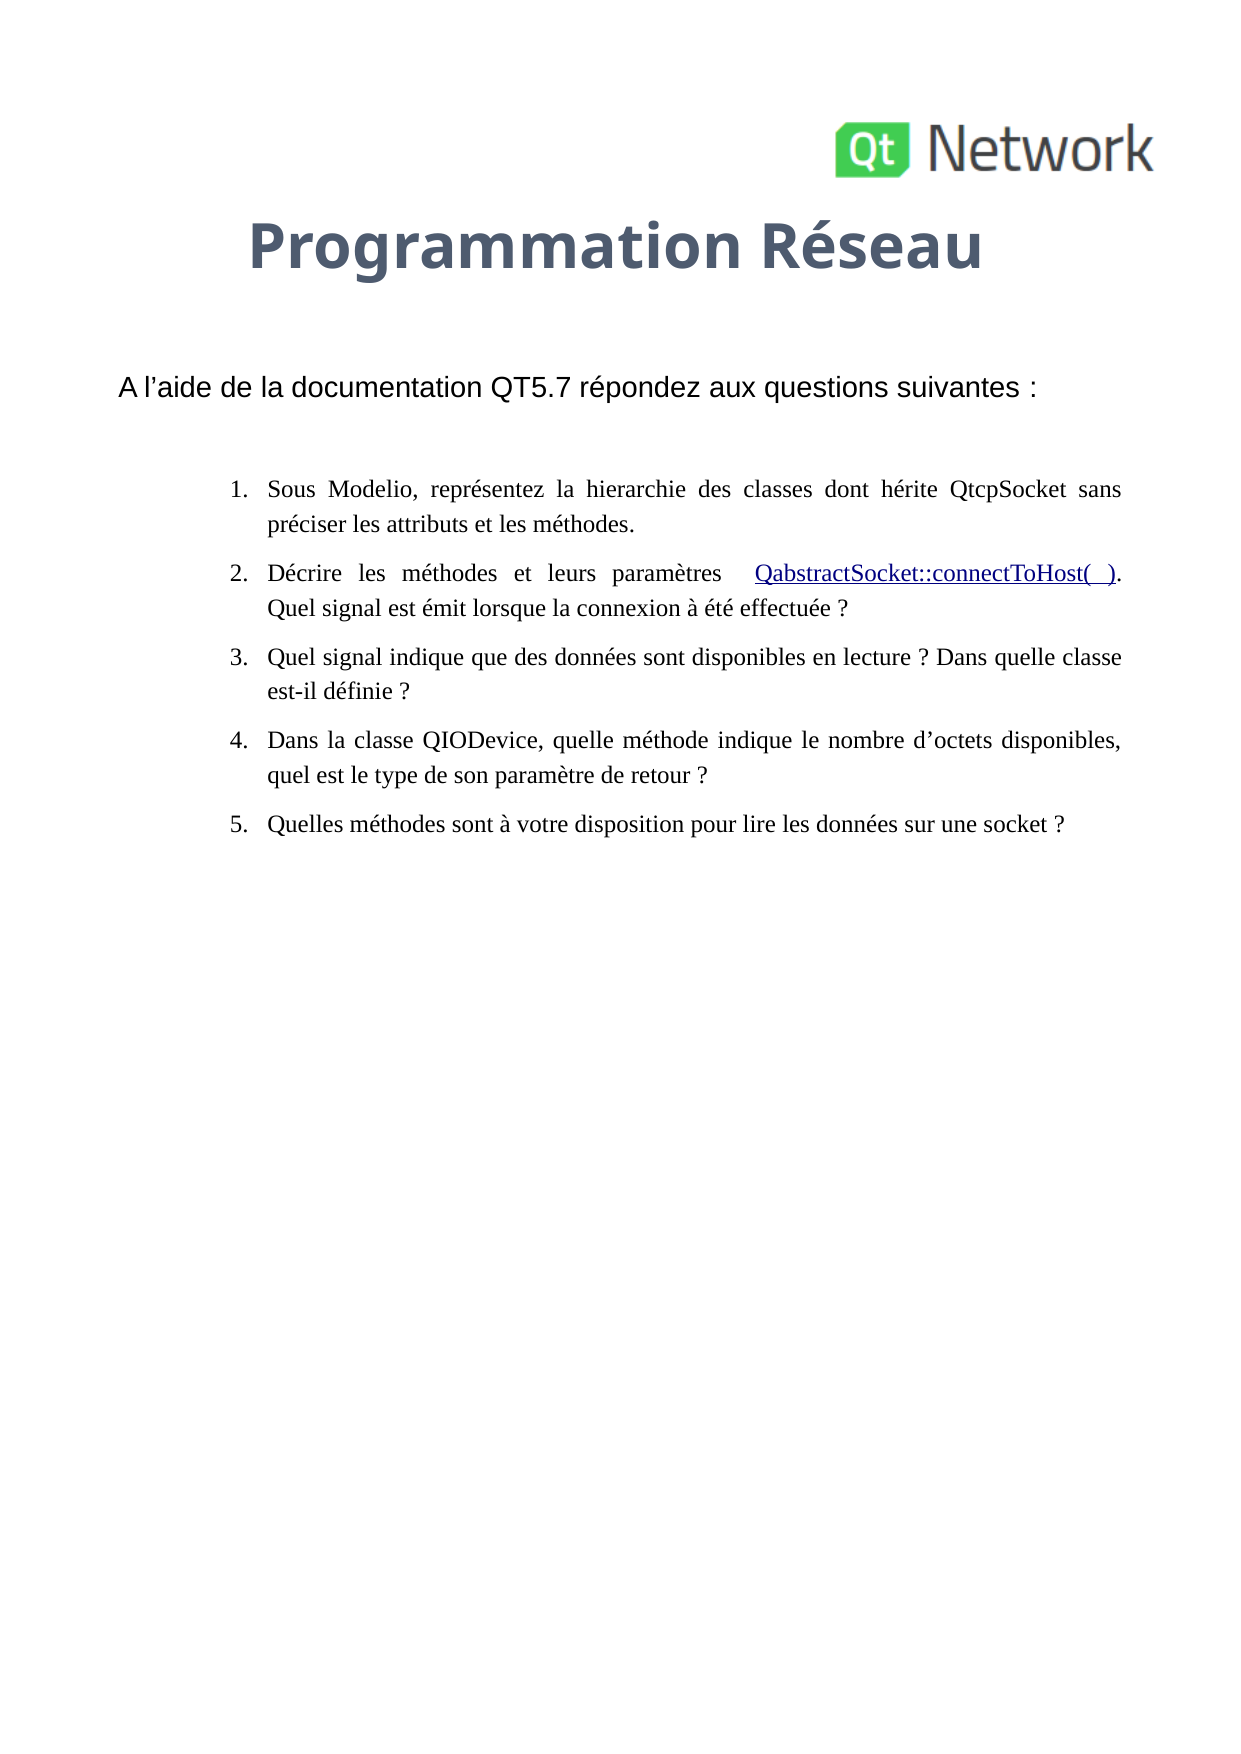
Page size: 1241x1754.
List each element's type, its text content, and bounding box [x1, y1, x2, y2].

list Sous Modelio, représentez la hierarchie des classes dont hérite QtcpSocket sans préciser les attributs et les méthodes. [229, 474, 1122, 538]
list Dans la classe QIODevice, quelle méthode indique le nombre d’octets disponibles, quel est le type de son paramètre de retour ? [229, 725, 1122, 788]
subtitle Programmation Réseau [118, 201, 1122, 286]
list Quel signal indique que des données sont disponibles en lecture ? Dans quelle classe est-il définie ? [229, 642, 1122, 705]
subtitle A l’aide de la documentation QT5.7 répondez aux questions suivantes : [118, 370, 1122, 403]
list Décrire les méthodes et leurs paramètres QabstractSocket::connectToHost( ). Quel signal est émit lorsque la connexion à été effectuée ? [229, 558, 1122, 621]
picture [814, 102, 1182, 201]
list Quelles méthodes sont à votre disposition pour lire les données sur une socket ? [229, 809, 1122, 837]
